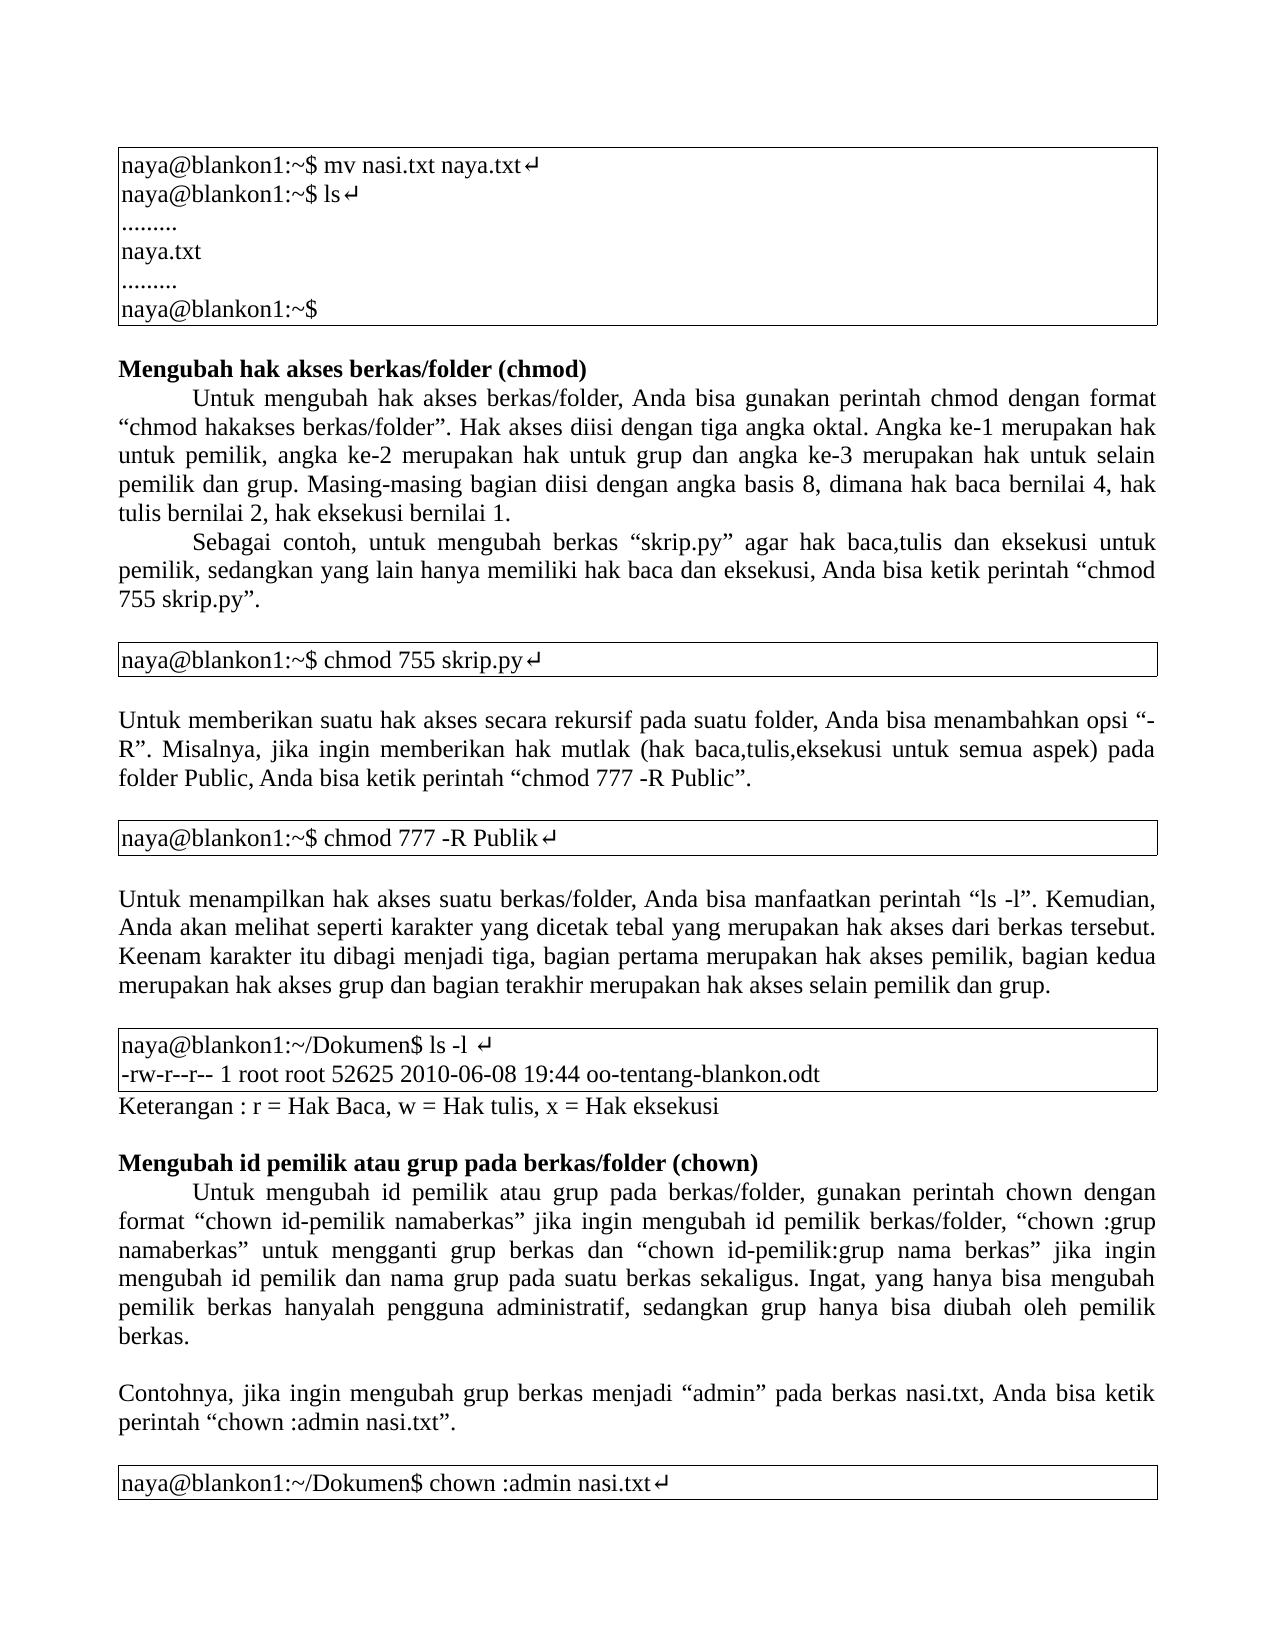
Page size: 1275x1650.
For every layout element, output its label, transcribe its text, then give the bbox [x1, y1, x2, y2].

text Untuk mengubah id pemilik atau grup pada berkas/folder, gunakan perintah chown dengan format “chown id-pemilik namaberkas” jika ingin mengubah id pemilik berkas/folder, “chown :grup namaberkas” untuk mengganti grup berkas dan “chown id-pemilik:grup nama berkas” jika ingin mengubah id pemilik dan nama grup pada suatu berkas sekaligus. Ingat, yang hanya bisa mengubah pemilik berkas hanyalah pengguna administratif, sedangkan grup hanya bisa diubah oleh pemilik berkas. [118, 1177, 1157, 1350]
text naya@blankon1:~$ mv nasi.txt naya.txt↵ [119, 148, 1157, 176]
text naya@blankon1:~/Dokumen$ chown :admin nasi.txt↵ [119, 1466, 1157, 1499]
text Untuk menampilkan hak akses suatu berkas/folder, Anda bisa manfaatkan perintah “ls -l”. Kemudian, Anda akan melihat seperti karakter yang dicetak tebal yang merupakan hak akses dari berkas tersebut. Keenam karakter itu dibagi menjadi tiga, bagian pertama merupakan hak akses pemilik, bagian kedua merupakan hak akses grup dan bagian terakhir merupakan hak akses selain pemilik dan grup. [118, 884, 1157, 999]
text ......... [119, 204, 1157, 233]
text naya@blankon1:~$ ls↵ [119, 176, 1157, 204]
text naya@blankon1:~$ [119, 291, 1157, 325]
text ......... [119, 262, 1157, 291]
text Untuk memberikan suatu hak akses secara rekursif pada suatu folder, Anda bisa menambahkan opsi “-R”. Misalnya, jika ingin memberikan hak mutlak (hak baca,tulis,eksekusi untuk semua aspek) pada folder Public, Anda bisa ketik perintah “chmod 777 -R Public”. [118, 705, 1157, 791]
text naya.txt [119, 233, 1157, 262]
text Mengubah hak akses berkas/folder (chmod) [118, 354, 1157, 383]
text Keterangan : r = Hak Baca, w = Hak tulis, x = Hak eksekusi [118, 1092, 1157, 1120]
text Untuk mengubah hak akses berkas/folder, Anda bisa gunakan perintah chmod dengan format “chmod hakakses berkas/folder”. Hak akses diisi dengan tiga angka oktal. Angka ke-1 merupakan hak untuk pemilik, angka ke-2 merupakan hak untuk grup dan angka ke-3 merupakan hak untuk selain pemilik dan grup. Masing-masing bagian diisi dengan angka basis 8, dimana hak baca bernilai 4, hak tulis bernilai 2, hak eksekusi bernilai 1. [118, 383, 1157, 527]
text naya@blankon1:~$ chmod 755 skrip.py↵ [119, 643, 1157, 676]
text -rw-r--r-- 1 root root 52625 2010-06-08 19:44 oo-tentang-blankon.odt [119, 1056, 1157, 1091]
text naya@blankon1:~$ chmod 777 -R Publik↵ [119, 821, 1157, 855]
text Mengubah id pemilik atau grup pada berkas/folder (chown) [118, 1148, 1157, 1177]
text Contohnya, jika ingin mengubah grup berkas menjadi “admin” pada berkas nasi.txt, Anda bisa ketik perintah “chown :admin nasi.txt”. [118, 1378, 1157, 1436]
text naya@blankon1:~/Dokumen$ ls -l ↵ [119, 1029, 1157, 1056]
text Sebagai contoh, untuk mengubah berkas “skrip.py” agar hak baca,tulis dan eksekusi untuk pemilik, sedangkan yang lain hanya memiliki hak baca dan eksekusi, Anda bisa ketik perintah “chmod 755 skrip.py”. [118, 527, 1157, 613]
